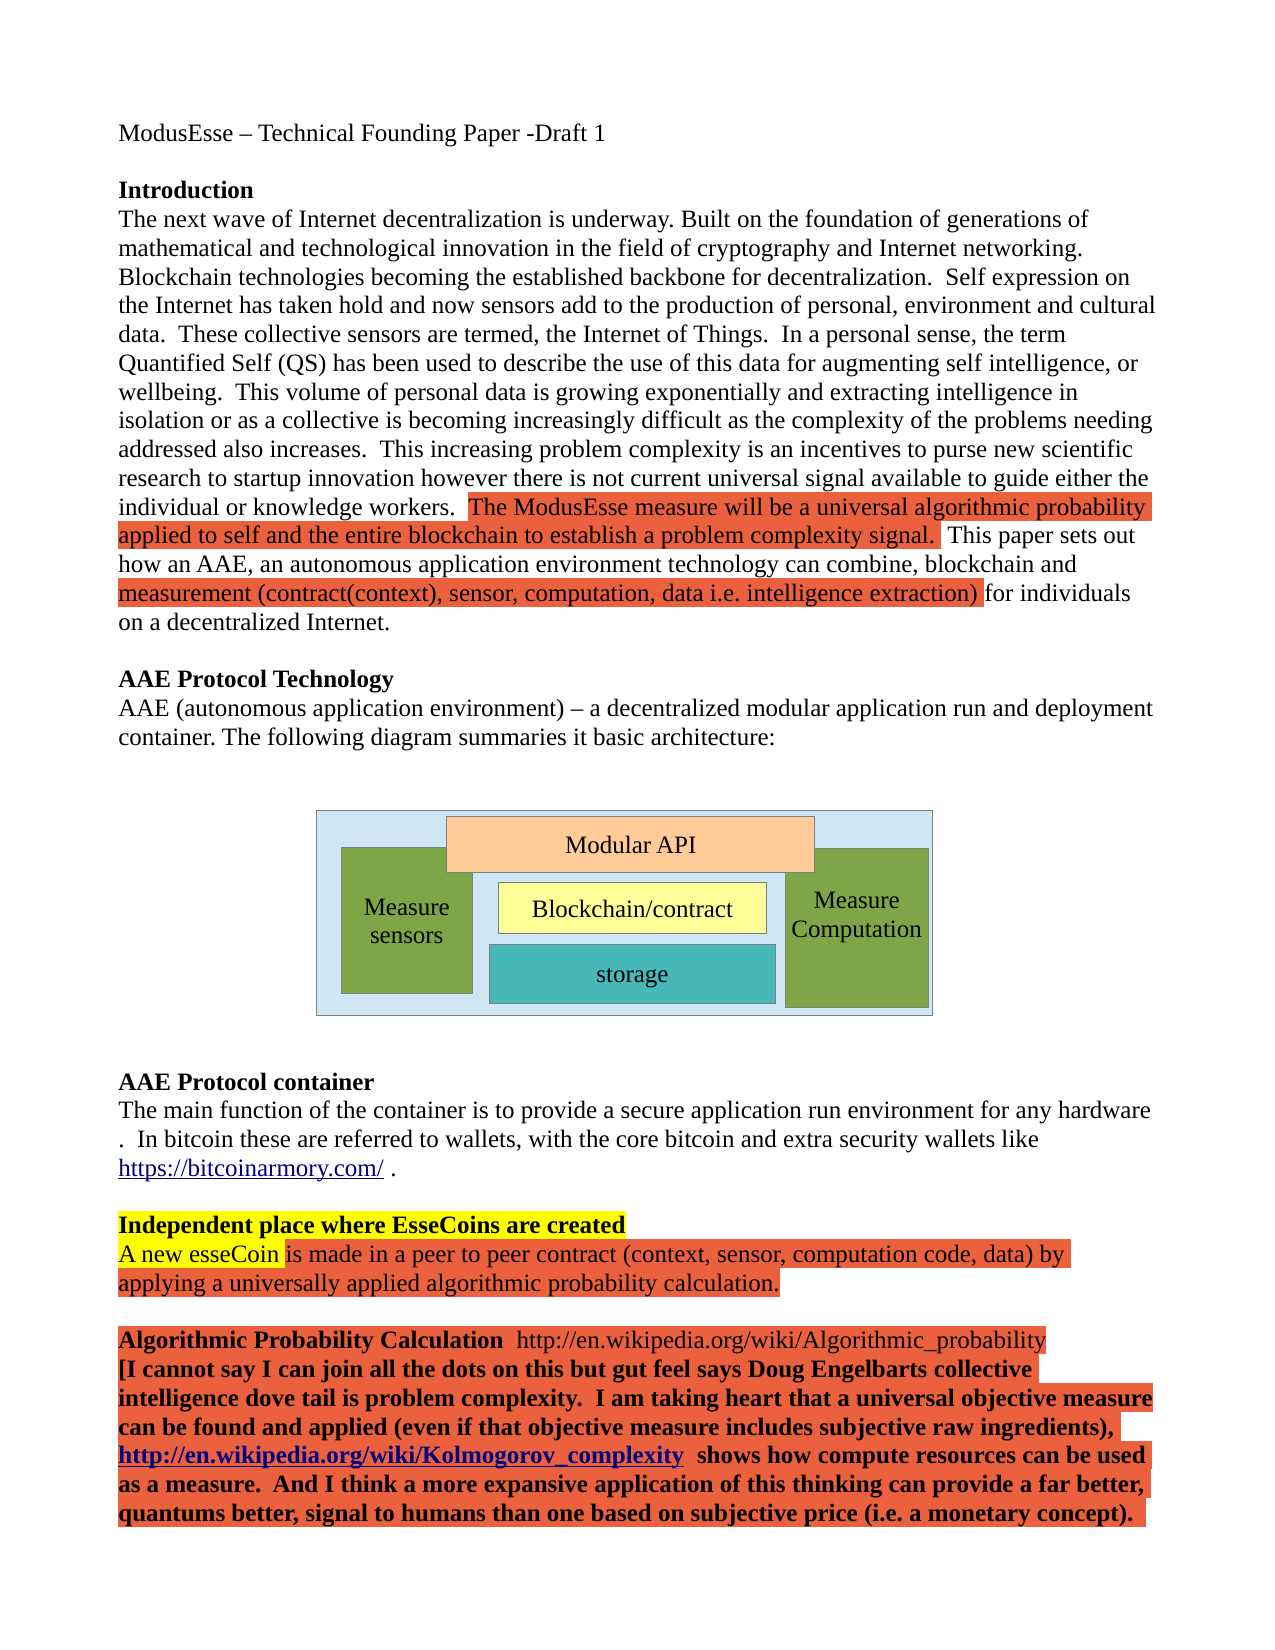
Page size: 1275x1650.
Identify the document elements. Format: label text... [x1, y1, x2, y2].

text Algorithmic Probability Calculation http://en.wikipedia.org/wiki/Algorithmic_probability [118, 1326, 1157, 1354]
text AAE (autonomous application environment) – a decentralized modular application run and deployment container. The following diagram summaries it basic architecture: [118, 693, 1157, 751]
text Independent place where EsseCoins are created [118, 1211, 1157, 1239]
text AAE Protocol container [118, 1067, 1157, 1096]
text The next wave of Internet decentralization is underway. Built on the foundation of generations of mathematical and technological innovation in the field of cryptography and Internet networking. Blockchain technologies becoming the established backbone for decentralization. Self expression on the Internet has taken hold and now sensors add to the production of personal, environment and cultural data. These collective sensors are termed, the Internet of Things. In a personal sense, the term Quantified Self (QS) has been used to describe the use of this data for augmenting self intelligence, or wellbeing. This volume of personal data is growing exponentially and extracting intelligence in isolation or as a collective is becoming increasingly difficult as the complexity of the problems needing addressed also increases. This increasing problem complexity is an incentives to purse new scientific research to startup innovation however there is not current universal signal available to guide either the individual or knowledge workers. The ModusEsse measure will be a universal algorithmic probability applied to self and the entire blockchain to establish a problem complexity signal. This paper sets out how an AAE, an autonomous application environment technology can combine, blockchain and measurement (contract(context), sensor, computation, data i.e. intelligence extraction) for individuals on a decentralized Internet. [118, 204, 1157, 636]
text [I cannot say I can join all the dots on this but gut feel says Doug Engelbarts collective intelligence dove tail is problem complexity. I am taking heart that a universal objective measure can be found and applied (even if that objective measure includes subjective raw ingredients), http://en.wikipedia.org/wiki/Kolmogorov_complexity shows how compute resources can be used as a measure. And I think a more expansive application of this thinking can provide a far better, quantums better, signal to humans than one based on subjective price (i.e. a monetary concept). [118, 1354, 1157, 1527]
text A new esseCoin is made in a peer to peer contract (context, sensor, computation code, data) by applying a universally applied algorithmic probability calculation. [118, 1239, 1157, 1297]
text The main function of the container is to provide a secure application run environment for any hardware . In bitcoin these are referred to wallets, with the core bitcoin and extra security wallets like https://bitcoinarmory.com/ . [118, 1096, 1157, 1182]
text AAE Protocol Technology [118, 664, 1157, 693]
text Introduction [118, 176, 1157, 204]
text ModusEsse – Technical Founding Paper -Draft 1 [118, 118, 1157, 147]
